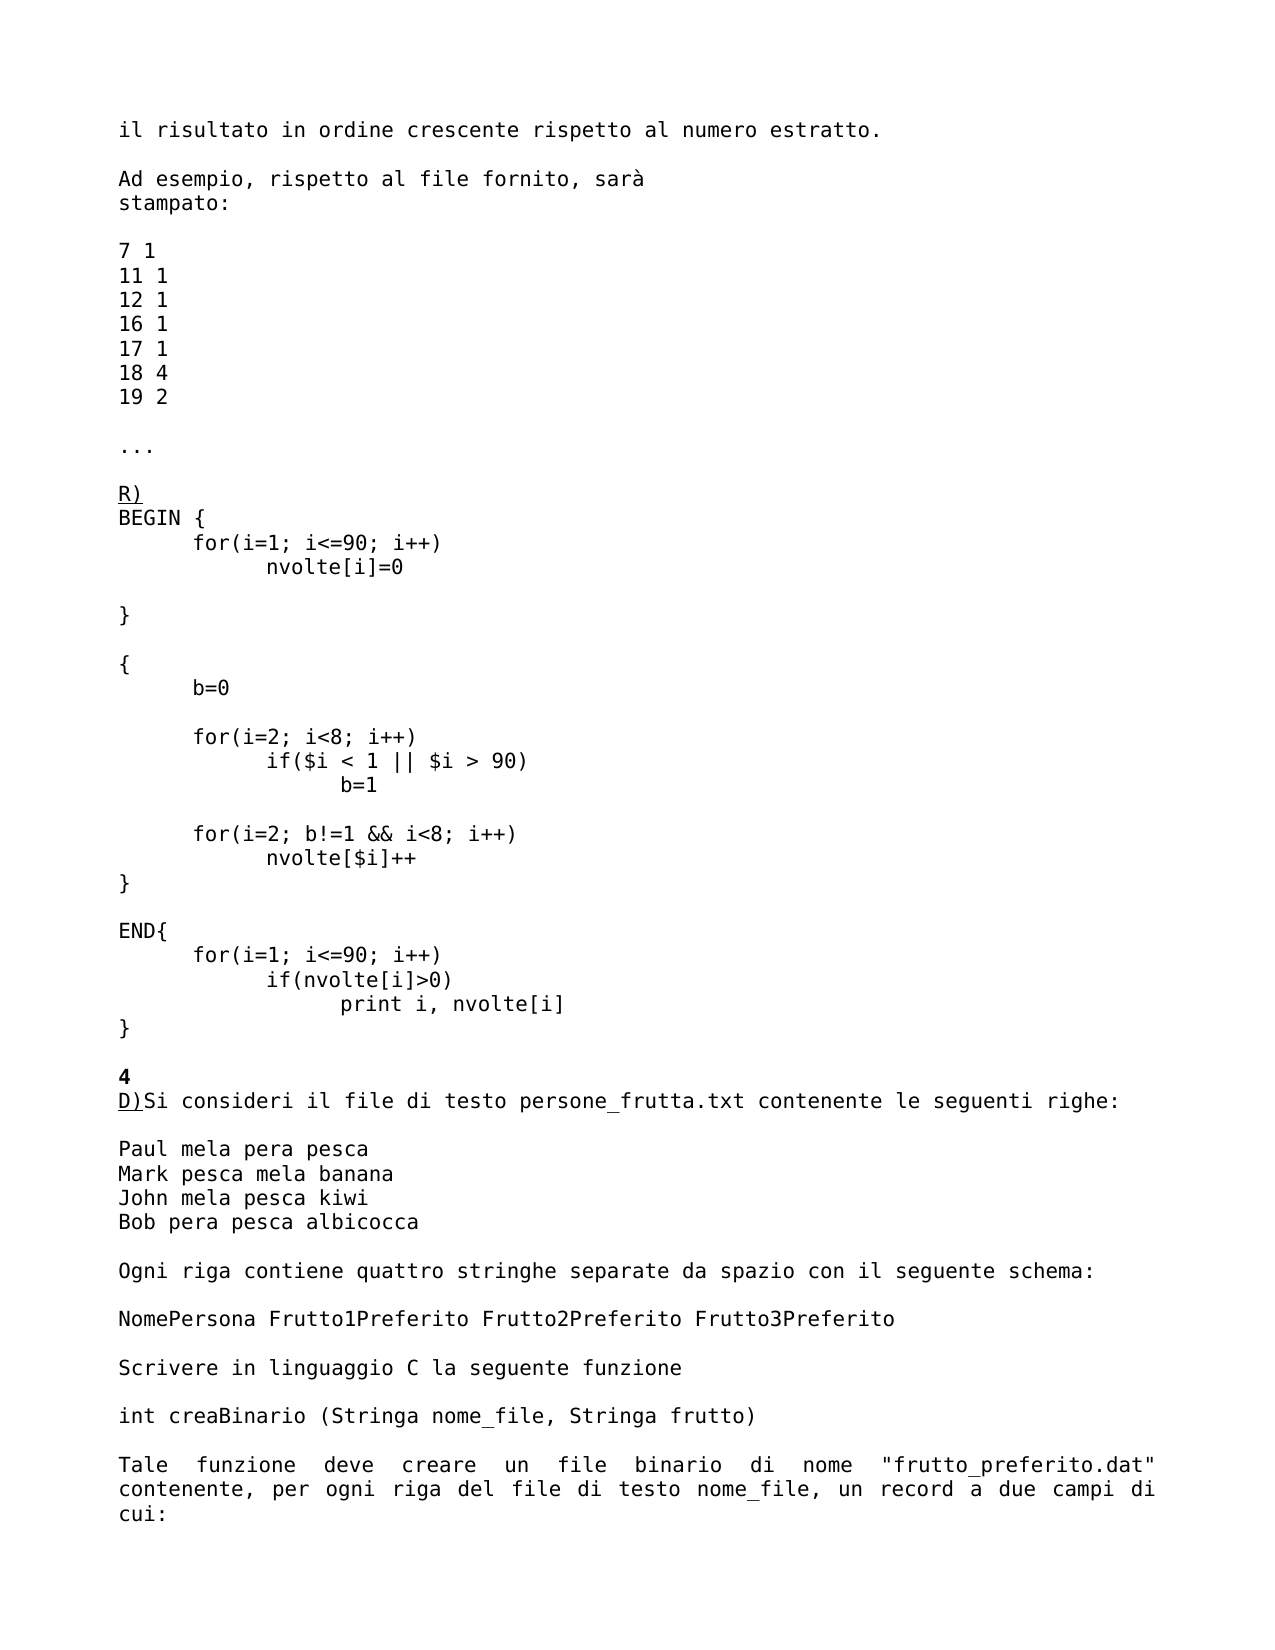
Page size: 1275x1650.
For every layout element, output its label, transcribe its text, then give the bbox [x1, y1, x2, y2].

text 18 4 [118, 361, 1157, 385]
text for(i=1; i<=90; i++) [118, 943, 1157, 968]
text nvolte[i]=0 [118, 555, 1157, 579]
text NomePersona Frutto1Preferito Frutto2Preferito Frutto3Preferito [118, 1307, 1157, 1332]
text END{ [118, 919, 1157, 943]
text Scrivere in linguaggio C la seguente funzione [118, 1356, 1157, 1380]
text for(i=2; i<8; i++) [118, 725, 1157, 749]
text BEGIN { [118, 506, 1157, 531]
text } [118, 871, 1157, 895]
text if(nvolte[i]>0) [118, 968, 1157, 992]
text if($i < 1 || $i > 90) [118, 749, 1157, 773]
text Mark pesca mela banana [118, 1162, 1157, 1186]
text stampato: [118, 191, 1157, 215]
text int creaBinario (Stringa nome_file, Stringa frutto) [118, 1404, 1157, 1429]
text ... [118, 434, 1157, 458]
text Bob pera pesca albicocca [118, 1210, 1157, 1234]
text Paul mela pera pesca [118, 1137, 1157, 1162]
text Ogni riga contiene quattro stringhe separate da spazio con il seguente schema: [118, 1259, 1157, 1283]
text 4 [118, 1065, 1157, 1089]
text 7 1 [118, 239, 1157, 264]
text b=0 [118, 676, 1157, 701]
text nvolte[$i]++ [118, 846, 1157, 871]
text for(i=2; b!=1 && i<8; i++) [118, 822, 1157, 846]
text 12 1 [118, 288, 1157, 312]
text D)Si consideri il file di testo persone_frutta.txt contenente le seguenti righe: [118, 1089, 1157, 1113]
text R) [118, 482, 1157, 506]
text il risultato in ordine crescente rispetto al numero estratto. [118, 118, 1157, 142]
text John mela pesca kiwi [118, 1186, 1157, 1210]
text { [118, 652, 1157, 676]
text 17 1 [118, 337, 1157, 361]
text print i, nvolte[i] [118, 992, 1157, 1016]
text Tale funzione deve creare un file binario di nome "frutto_preferito.dat" contenente, per ogni riga del file di testo nome_file, un record a due campi di cui: [118, 1453, 1157, 1526]
text } [118, 1016, 1157, 1040]
text 16 1 [118, 312, 1157, 337]
text Ad esempio, rispetto al file fornito, sarà [118, 167, 1157, 191]
text } [118, 603, 1157, 628]
text b=1 [118, 773, 1157, 798]
text 11 1 [118, 264, 1157, 288]
text 19 2 [118, 385, 1157, 409]
text for(i=1; i<=90; i++) [118, 531, 1157, 555]
